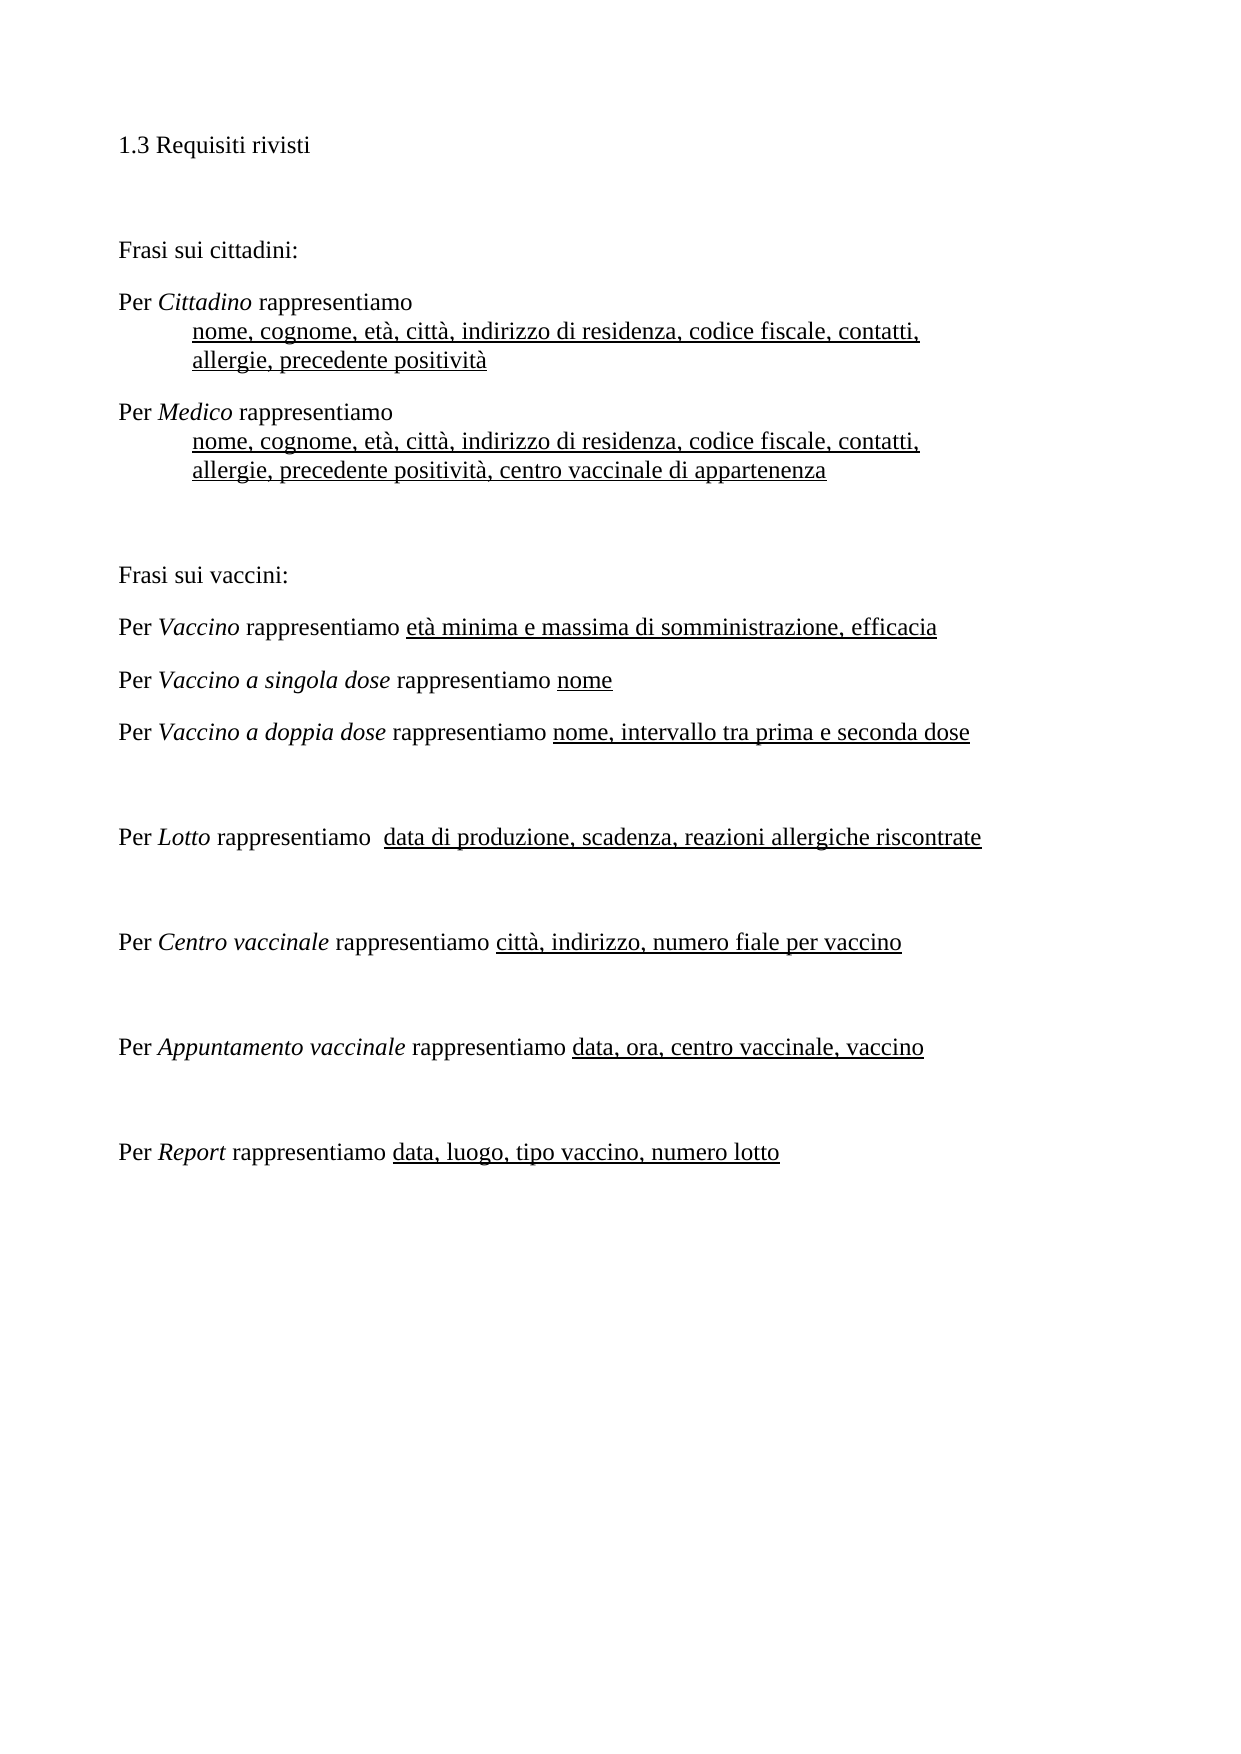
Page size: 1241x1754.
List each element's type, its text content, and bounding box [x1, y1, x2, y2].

text Per Centro vaccinale rappresentiamo città, indirizzo, numero fiale per vaccino [118, 927, 1122, 956]
text Per Report rappresentiamo data, luogo, tipo vaccino, numero lotto [118, 1137, 1122, 1166]
text Per Medico rappresentiamo nome, cognome, età, città, indirizzo di residenza, codice fiscale, contatti, allergie, precedente positività, centro vaccinale di appartenenza [118, 397, 1122, 484]
text Per Appuntamento vaccinale rappresentiamo data, ora, centro vaccinale, vaccino [118, 1032, 1122, 1061]
text Frasi sui vaccini: [118, 560, 1122, 589]
text Per Lotto rappresentiamo data di produzione, scadenza, reazioni allergiche riscontrate [118, 822, 1122, 851]
text Frasi sui cittadini: [118, 235, 1122, 264]
text Per Vaccino a singola dose rappresentiamo nome [118, 665, 1122, 694]
text Per Cittadino rappresentiamo nome, cognome, età, città, indirizzo di residenza, codice fiscale, contatti, allergie, precedente positività [118, 287, 1122, 374]
text 1.3 Requisiti rivisti [118, 130, 1122, 159]
text Per Vaccino a doppia dose rappresentiamo nome, intervallo tra prima e seconda dose [118, 717, 1122, 746]
text Per Vaccino rappresentiamo età minima e massima di somministrazione, efficacia [118, 612, 1122, 641]
